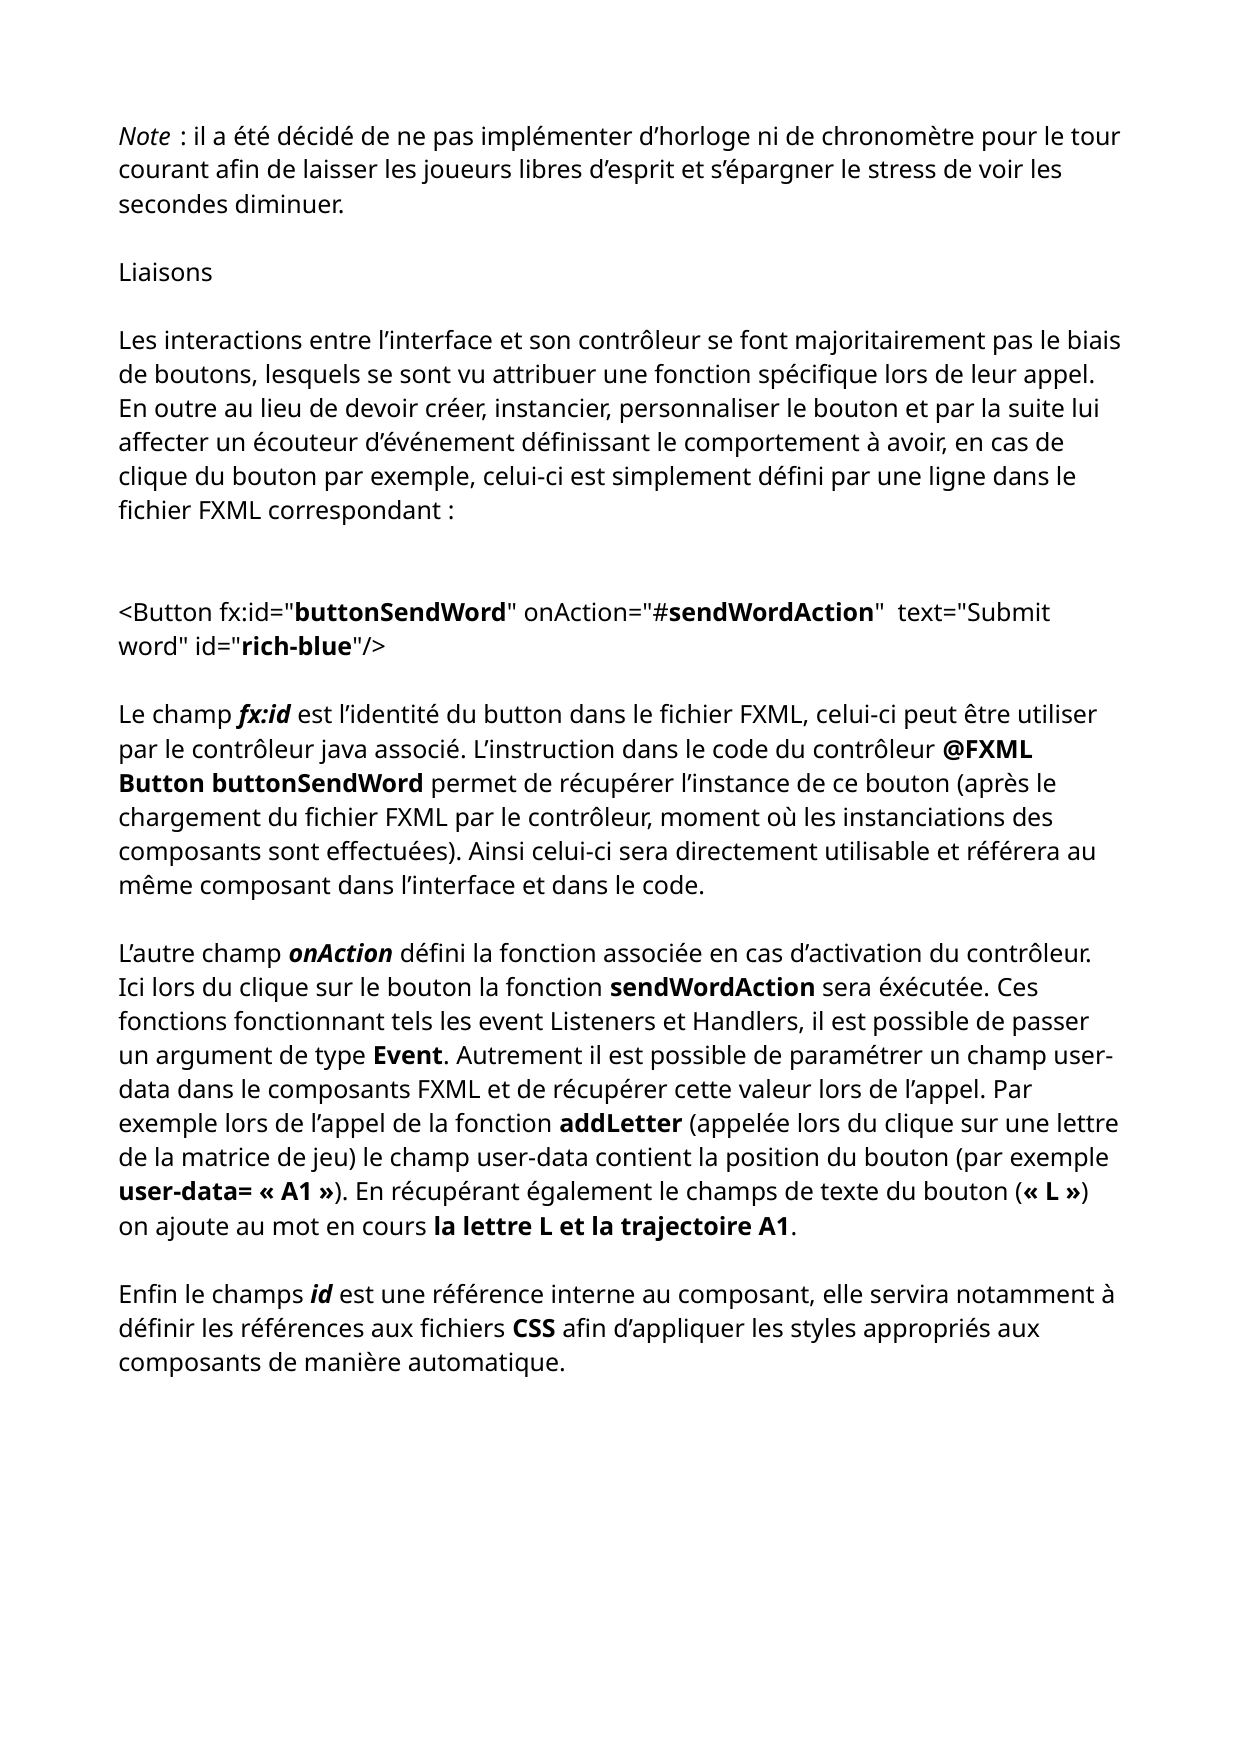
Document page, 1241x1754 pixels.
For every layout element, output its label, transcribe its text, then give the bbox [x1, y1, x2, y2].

text Liaisons [118, 254, 1122, 288]
text Le champ fx:id est l’identité du button dans le fichier FXML, celui-ci peut être utiliser par le contrôleur java associé. L’instruction dans le code du contrôleur @FXML Button buttonSendWord permet de récupérer l’instance de ce bouton (après le chargement du fichier FXML par le contrôleur, moment où les instanciations des composants sont effectuées). Ainsi celui-ci sera directement utilisable et référera au même composant dans l’interface et dans le code. [118, 697, 1122, 902]
text Les interactions entre l’interface et son contrôleur se font majoritairement pas le biais de boutons, lesquels se sont vu attribuer une fonction spécifique lors de leur appel. [118, 322, 1122, 391]
text En outre au lieu de devoir créer, instancier, personnaliser le bouton et par la suite lui affecter un écouteur d’événement définissant le comportement à avoir, en cas de clique du bouton par exemple, celui-ci est simplement défini par une ligne dans le fichier FXML correspondant : [118, 391, 1122, 527]
text <Button fx:id="buttonSendWord" onAction="#sendWordAction" text="Submit word" id="rich-blue"/> [118, 595, 1122, 663]
text Note : il a été décidé de ne pas implémenter d’horloge ni de chronomètre pour le tour courant afin de laisser les joueurs libres d’esprit et s’épargner le stress de voir les secondes diminuer. [118, 118, 1122, 220]
text Enfin le champs id est une référence interne au composant, elle servira notamment à définir les références aux fichiers CSS afin d’appliquer les styles appropriés aux composants de manière automatique. [118, 1276, 1122, 1378]
text L’autre champ onAction défini la fonction associée en cas d’activation du contrôleur. Ici lors du clique sur le bouton la fonction sendWordAction sera éxécutée. Ces fonctions fonctionnant tels les event Listeners et Handlers, il est possible de passer un argument de type Event. Autrement il est possible de paramétrer un champ user-data dans le composants FXML et de récupérer cette valeur lors de l’appel. Par exemple lors de l’appel de la fonction addLetter (appelée lors du clique sur une lettre de la matrice de jeu) le champ user-data contient la position du bouton (par exemple user-data= « A1 »). En récupérant également le champs de texte du bouton (« L ») on ajoute au mot en cours la lettre L et la trajectoire A1. [118, 936, 1122, 1242]
